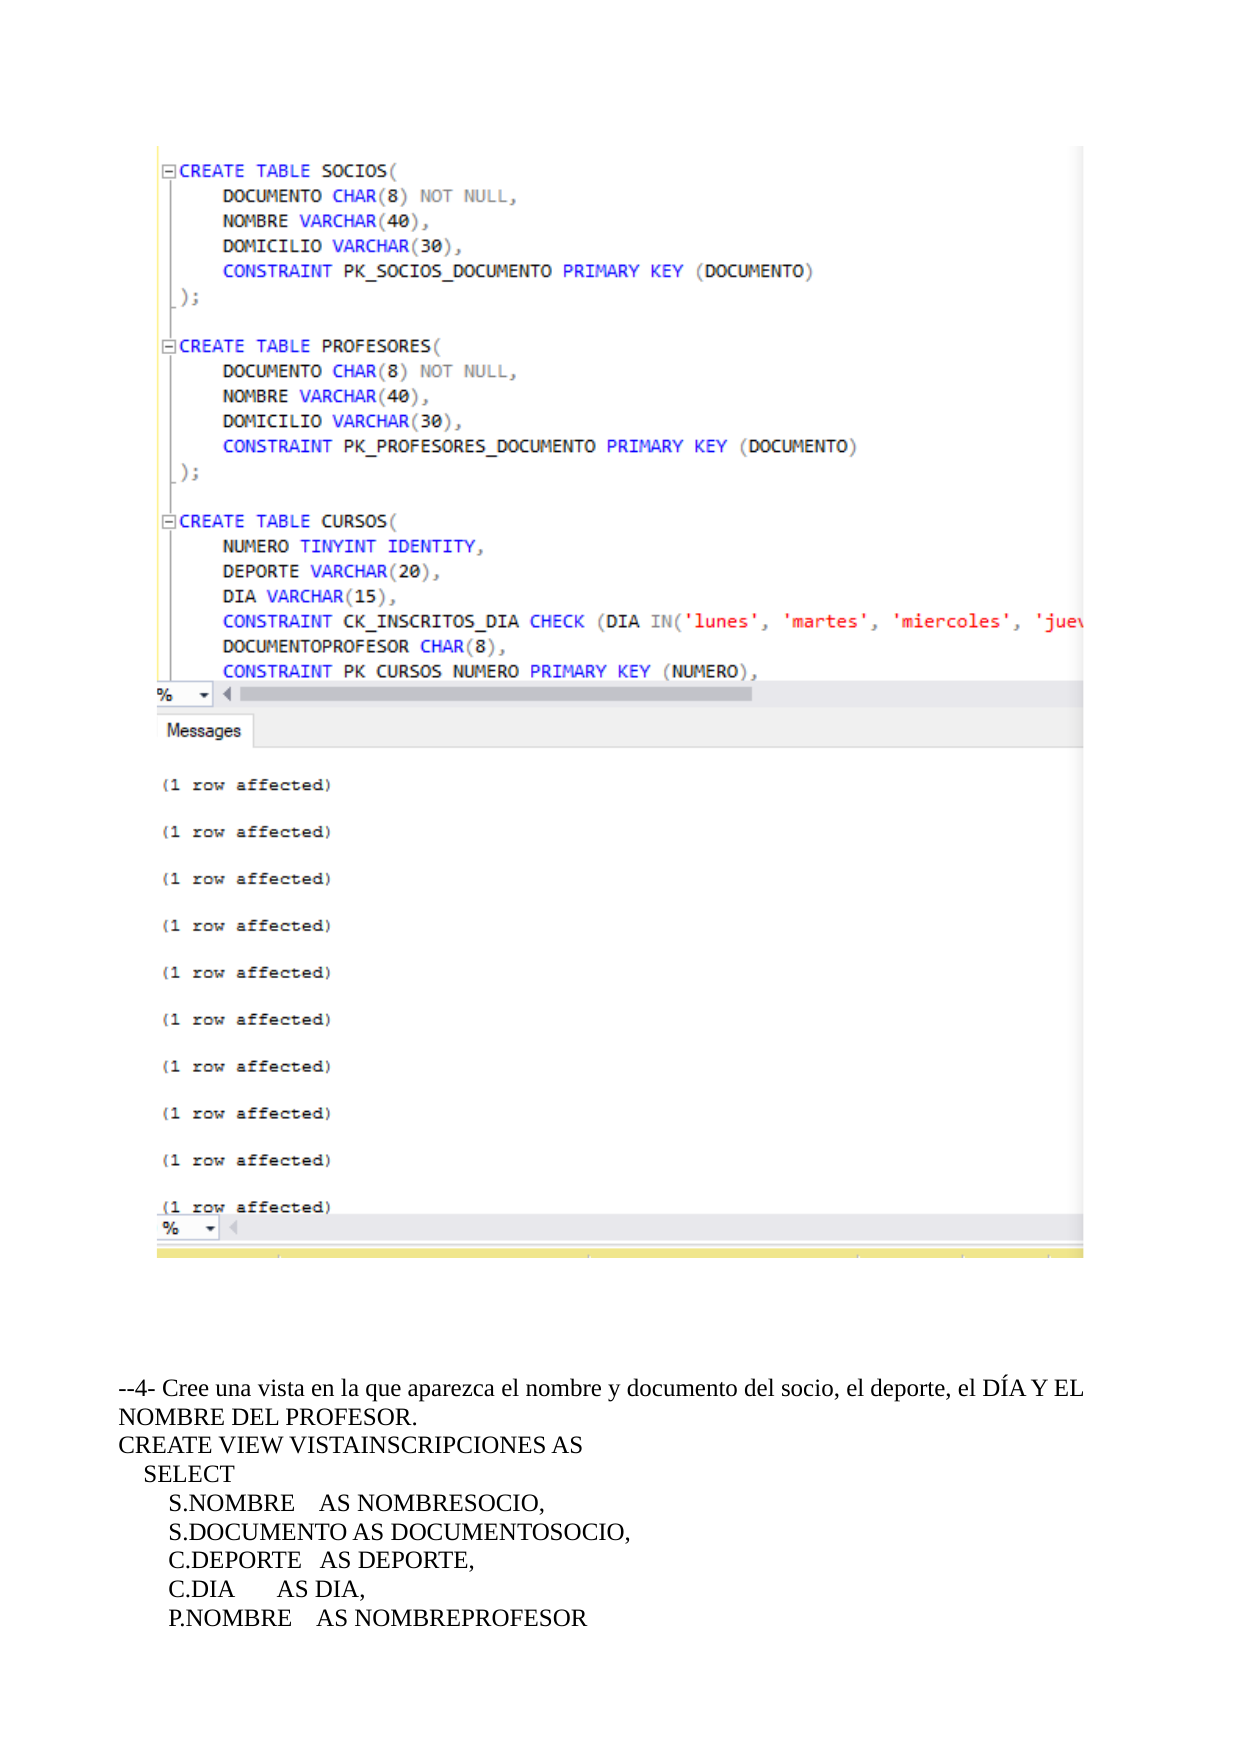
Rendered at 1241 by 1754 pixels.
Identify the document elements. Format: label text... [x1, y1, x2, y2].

text S.DOCUMENTO AS DOCUMENTOSOCIO, [118, 1517, 1122, 1545]
text C.DIA AS DIA, [118, 1574, 1122, 1603]
text P.NOMBRE AS NOMBREPROFESOR [118, 1603, 1122, 1632]
text CREATE VIEW VISTAINSCRIPCIONES AS [118, 1430, 1122, 1459]
text SELECT [118, 1459, 1122, 1488]
text --4- Cree una vista en la que aparezca el nombre y documento del socio, el deporte, el DÍA Y EL NOMBRE DEL PROFESOR. [118, 1373, 1122, 1430]
picture [156, 146, 1084, 1258]
text C.DEPORTE AS DEPORTE, [118, 1545, 1122, 1574]
text S.NOMBRE AS NOMBRESOCIO, [118, 1488, 1122, 1517]
